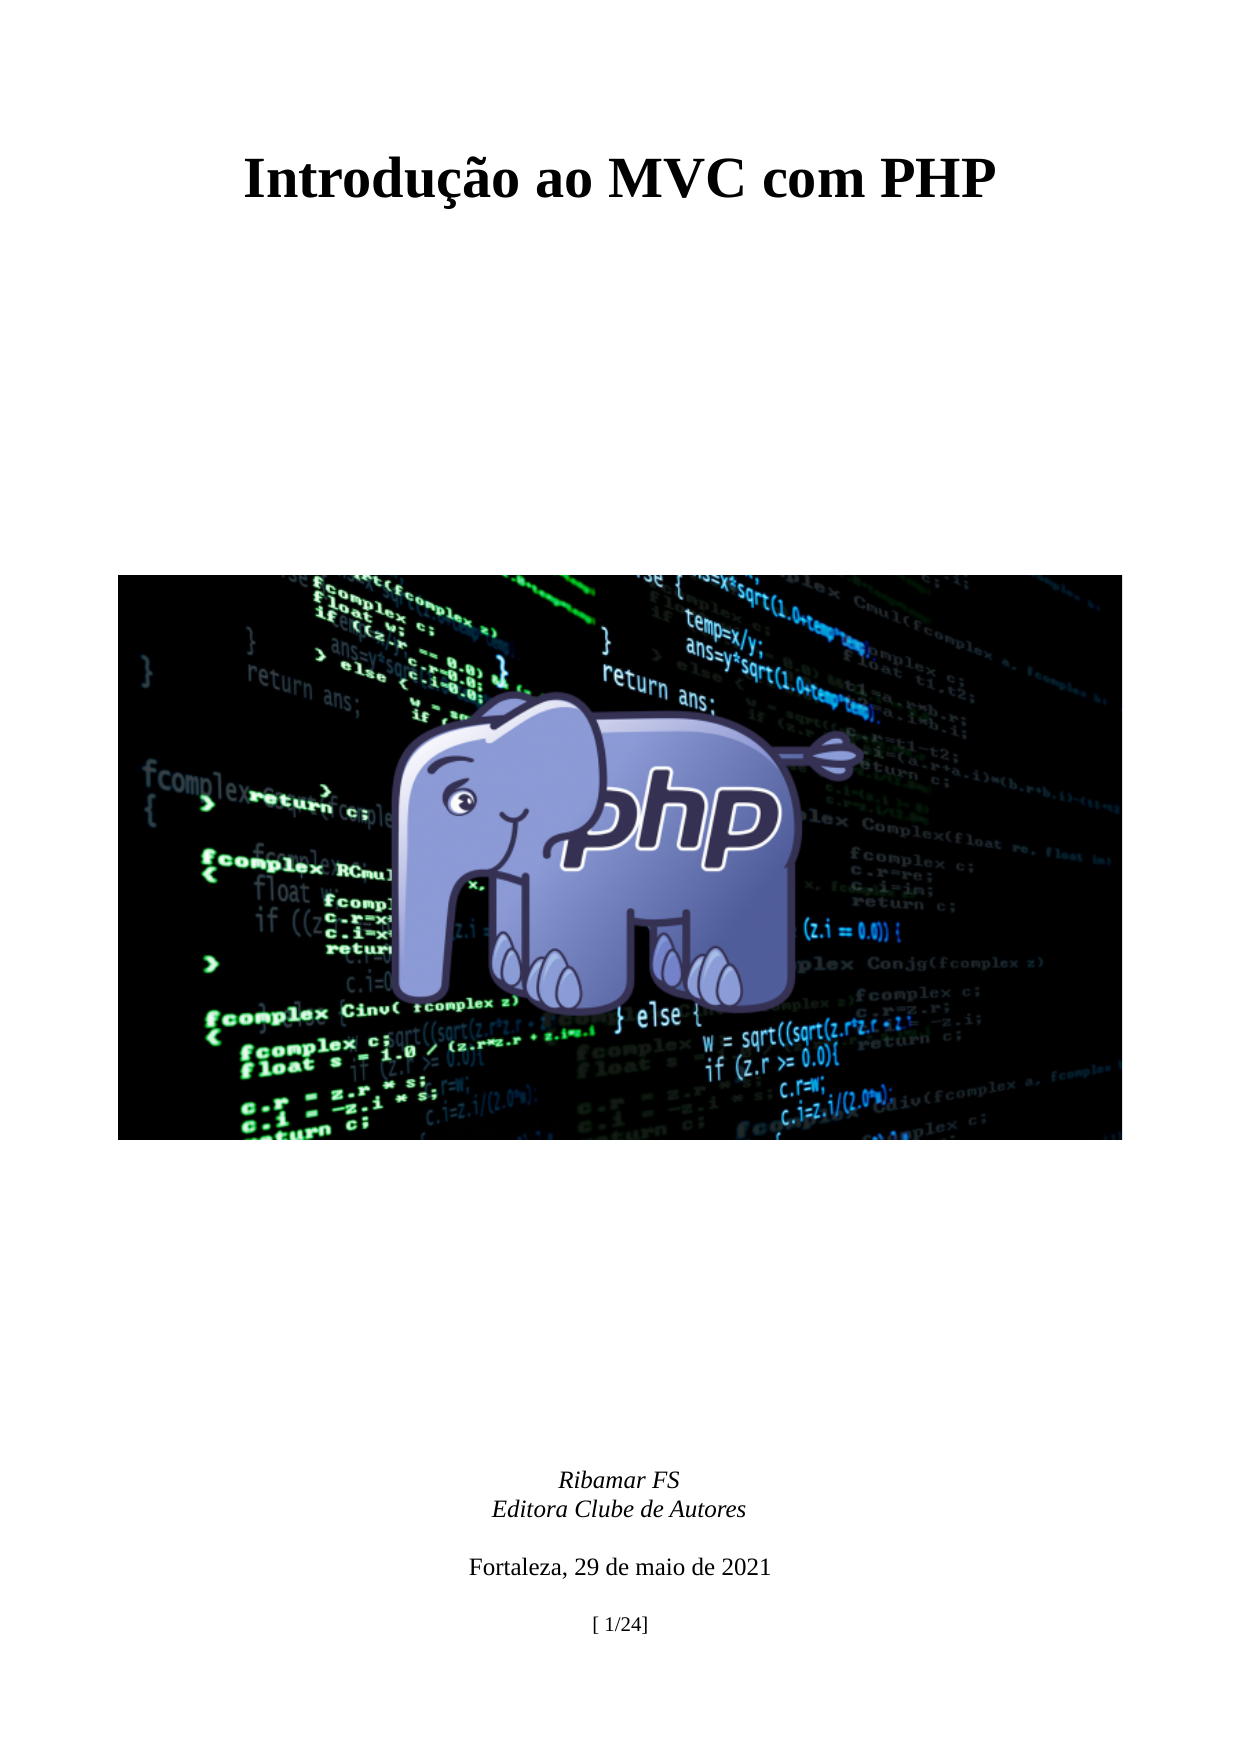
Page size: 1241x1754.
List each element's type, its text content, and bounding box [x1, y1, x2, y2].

text Editora Clube de Autores [118, 1494, 1122, 1523]
picture [118, 575, 1123, 1140]
title Introdução ao MVC com PHP [118, 143, 1122, 210]
text Ribamar FS [118, 1465, 1122, 1494]
text Fortaleza, 29 de maio de 2021 [118, 1552, 1122, 1580]
